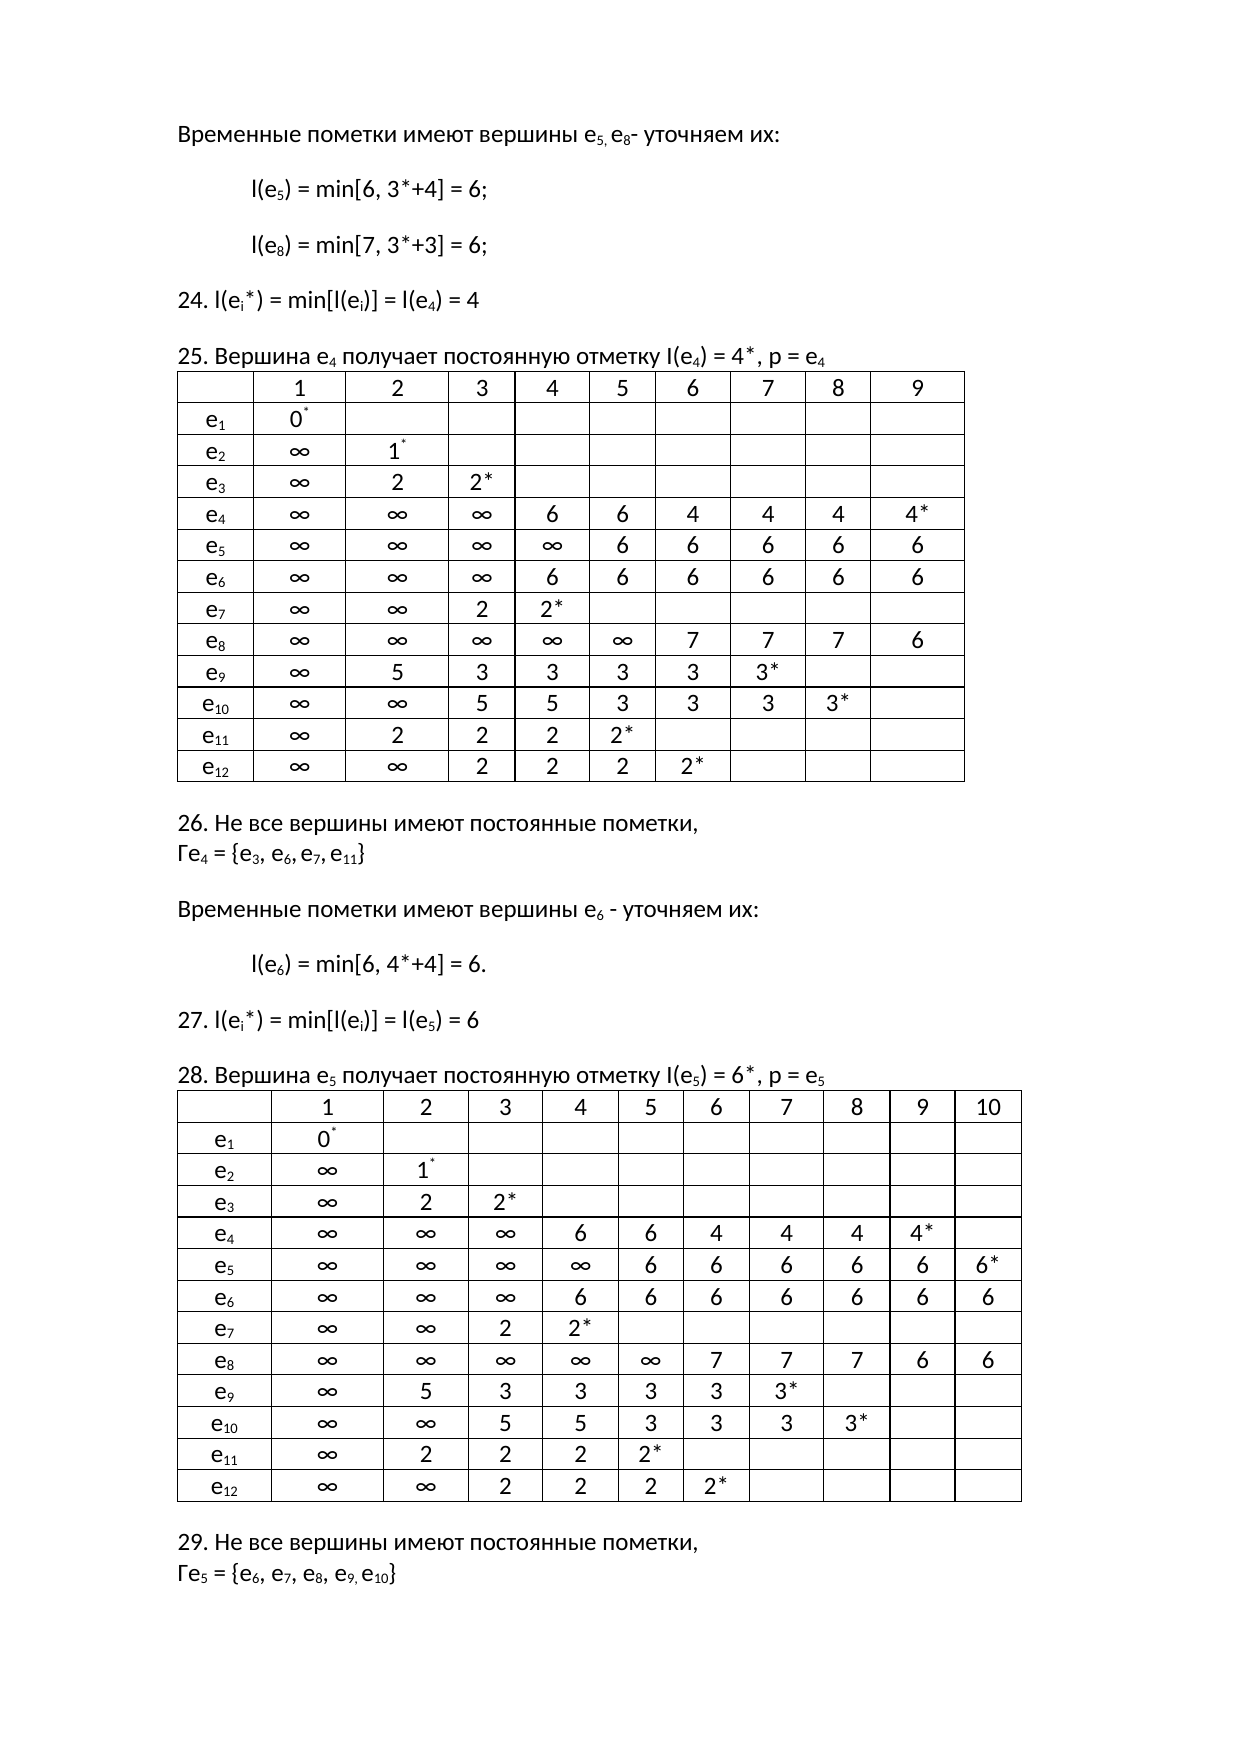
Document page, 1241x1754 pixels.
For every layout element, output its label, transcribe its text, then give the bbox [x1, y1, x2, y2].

table_cell 6 [543, 1281, 618, 1311]
table_cell 3* [731, 656, 805, 686]
table_cell [516, 466, 589, 497]
table_cell ∞ [469, 1281, 542, 1311]
table_cell [590, 593, 655, 623]
table_cell [543, 1154, 618, 1185]
table_cell [750, 1470, 823, 1501]
table_cell 6 [516, 498, 589, 528]
table_cell 6 [891, 1281, 954, 1311]
table_cell 5 [384, 1375, 468, 1406]
table_cell [449, 403, 514, 434]
table_cell 2 [346, 719, 448, 749]
table_cell [806, 466, 870, 497]
table_cell [871, 688, 964, 718]
table_cell 3 [590, 656, 655, 686]
table_cell [656, 403, 730, 434]
table_cell e12 [178, 751, 253, 781]
table_cell [750, 1154, 823, 1185]
table_cell 2* [590, 719, 655, 749]
table_cell ∞ [254, 530, 345, 560]
table_cell 7 [824, 1344, 889, 1374]
table_cell ∞ [384, 1470, 468, 1501]
table_cell 6 [731, 530, 805, 560]
table_cell ∞ [346, 688, 448, 718]
table_header [178, 372, 253, 402]
table_cell 2 [449, 751, 514, 781]
table_cell [619, 1312, 683, 1343]
table_cell ∞ [272, 1439, 383, 1469]
table_cell ∞ [619, 1344, 683, 1374]
table_cell ∞ [254, 688, 345, 718]
text 26. Не все вершины имеют постоянные пометки, [177, 807, 1152, 838]
table_cell 3 [750, 1407, 823, 1437]
text 28. Вершина e5 получает постоянную отметку I(e5) = 6*, p = e5 [177, 1060, 1152, 1090]
table_cell ∞ [346, 530, 448, 560]
table_cell ∞ [254, 624, 345, 655]
table_cell ∞ [590, 624, 655, 655]
table_cell ∞ [384, 1312, 468, 1343]
table_cell [731, 719, 805, 749]
table_cell e10 [178, 688, 253, 718]
table_cell [449, 435, 514, 465]
table_header 9 [871, 372, 964, 402]
table_cell ∞ [272, 1186, 383, 1216]
table_cell ∞ [272, 1249, 383, 1279]
table_cell e12 [178, 1470, 271, 1501]
table_cell 6 [590, 561, 655, 592]
table_cell 3 [469, 1375, 542, 1406]
table_cell 6 [590, 530, 655, 560]
table_cell [750, 1123, 823, 1153]
table_cell [891, 1123, 954, 1153]
table_cell [684, 1439, 749, 1469]
table_cell 4* [891, 1218, 954, 1248]
table_cell [590, 435, 655, 465]
table_cell e1 [178, 1123, 271, 1153]
table_cell 4 [731, 498, 805, 528]
table_cell 2 [469, 1470, 542, 1501]
table_cell e5 [178, 1249, 271, 1279]
table_cell [956, 1439, 1021, 1469]
table_cell [824, 1439, 889, 1469]
table_cell 6 [619, 1281, 683, 1311]
table_cell 5 [469, 1407, 542, 1437]
table_cell ∞ [254, 561, 345, 592]
table_cell [824, 1375, 889, 1406]
text l(e5) = min[6, 3*+4] = 6; [177, 174, 1152, 204]
table_cell [891, 1470, 954, 1501]
table_cell 3 [516, 656, 589, 686]
table_cell 6 [684, 1281, 749, 1311]
table_cell ∞ [543, 1249, 618, 1279]
table_cell [656, 466, 730, 497]
table_header 6 [684, 1091, 749, 1122]
table_cell 6 [543, 1218, 618, 1248]
table_cell [806, 435, 870, 465]
table_header 7 [750, 1091, 823, 1122]
table_cell 5 [346, 656, 448, 686]
table_cell ∞ [384, 1281, 468, 1311]
table_cell [543, 1123, 618, 1153]
table_header 8 [806, 372, 870, 402]
table_cell [806, 656, 870, 686]
table_cell [956, 1123, 1021, 1153]
table_cell [806, 751, 870, 781]
table_cell [684, 1186, 749, 1216]
table_cell 6 [824, 1249, 889, 1279]
table_header 3 [449, 372, 514, 402]
table_cell 1* [346, 435, 448, 465]
table_cell [684, 1154, 749, 1185]
table_cell 2* [543, 1312, 618, 1343]
table_cell ∞ [272, 1375, 383, 1406]
table_cell ∞ [272, 1470, 383, 1501]
table_cell ∞ [254, 498, 345, 528]
table_cell 6 [824, 1281, 889, 1311]
table_cell [891, 1312, 954, 1343]
table_cell [824, 1470, 889, 1501]
table_cell 3* [824, 1407, 889, 1437]
table_cell ∞ [449, 530, 514, 560]
table_cell ∞ [254, 466, 345, 497]
table_cell 3 [684, 1375, 749, 1406]
table_cell 2* [449, 466, 514, 497]
table_cell 0* [254, 403, 345, 434]
table_cell [469, 1154, 542, 1185]
table_cell e1 [178, 403, 253, 434]
table_cell 2* [656, 751, 730, 781]
table_cell [824, 1123, 889, 1153]
table_cell 2 [384, 1439, 468, 1469]
table_cell 2 [590, 751, 655, 781]
table_cell e11 [178, 719, 253, 749]
table_cell [871, 466, 964, 497]
table_cell ∞ [516, 530, 589, 560]
table_cell ∞ [272, 1344, 383, 1374]
table_cell 4* [871, 498, 964, 528]
table_cell ∞ [254, 656, 345, 686]
table_cell 6 [871, 561, 964, 592]
table_cell 3 [449, 656, 514, 686]
table_cell [731, 466, 805, 497]
table_cell 4 [806, 498, 870, 528]
table_cell 0* [272, 1123, 383, 1153]
table_cell [871, 403, 964, 434]
table_cell e4 [178, 1218, 271, 1248]
table_cell [871, 593, 964, 623]
table_cell ∞ [254, 593, 345, 623]
table_cell [516, 435, 589, 465]
table_cell e3 [178, 1186, 271, 1216]
table_cell [656, 435, 730, 465]
table_cell [956, 1218, 1021, 1248]
table_cell [590, 403, 655, 434]
table_cell [750, 1186, 823, 1216]
table_cell [684, 1123, 749, 1153]
table_cell ∞ [543, 1344, 618, 1374]
text l(e6) = min[6, 4*+4] = 6. [177, 949, 1152, 979]
table_cell 2 [516, 719, 589, 749]
table_header 3 [469, 1091, 542, 1122]
table_cell 2* [516, 593, 589, 623]
table_cell e8 [178, 1344, 271, 1374]
table_cell [806, 719, 870, 749]
text 25. Вершина e4 получает постоянную отметку I(e4) = 4*, p = e4 [177, 340, 1152, 371]
text Временные пометки имеют вершины e6 - уточняем их: [177, 893, 1152, 924]
table_cell e9 [178, 656, 253, 686]
table_cell [384, 1123, 468, 1153]
table_cell 4 [684, 1218, 749, 1248]
table_cell e10 [178, 1407, 271, 1437]
table_cell 6 [806, 530, 870, 560]
table_cell 2 [543, 1439, 618, 1469]
table_cell [731, 751, 805, 781]
table_cell 2 [384, 1186, 468, 1216]
table_cell 6* [956, 1249, 1021, 1279]
table_cell [619, 1123, 683, 1153]
table_cell 2 [516, 751, 589, 781]
table_cell ∞ [449, 498, 514, 528]
table_cell e2 [178, 435, 253, 465]
table_cell 6 [891, 1249, 954, 1279]
table_cell e7 [178, 593, 253, 623]
table_cell 6 [516, 561, 589, 592]
table_cell 7 [656, 624, 730, 655]
table_cell 6 [731, 561, 805, 592]
table_cell 3 [656, 656, 730, 686]
table_cell [543, 1186, 618, 1216]
table_cell ∞ [254, 719, 345, 749]
table_cell 2 [469, 1312, 542, 1343]
table_cell [731, 593, 805, 623]
table_cell 6 [956, 1281, 1021, 1311]
table_cell ∞ [469, 1218, 542, 1248]
table_cell 6 [619, 1249, 683, 1279]
table_cell ∞ [272, 1407, 383, 1437]
table_cell 6 [750, 1249, 823, 1279]
table_cell ∞ [346, 751, 448, 781]
table_cell ∞ [272, 1312, 383, 1343]
table_cell 7 [731, 624, 805, 655]
table_header 4 [516, 372, 589, 402]
table_cell [656, 719, 730, 749]
text Гe5 = {e6, e7, e8, e9, e10} [177, 1557, 1152, 1588]
table_cell [346, 403, 448, 434]
table_cell [731, 435, 805, 465]
table_cell 6 [891, 1344, 954, 1374]
table_header 5 [590, 372, 655, 402]
table_cell [516, 403, 589, 434]
table_cell 2 [449, 593, 514, 623]
table_cell 2 [346, 466, 448, 497]
table_cell 2 [543, 1470, 618, 1501]
table_header 8 [824, 1091, 889, 1122]
table_cell 3 [543, 1375, 618, 1406]
table_cell [684, 1312, 749, 1343]
text l(e8) = min[7, 3*+3] = 6; [177, 229, 1152, 260]
table_cell ∞ [516, 624, 589, 655]
table_cell 6 [590, 498, 655, 528]
table_header 1 [254, 372, 345, 402]
table_cell [750, 1439, 823, 1469]
table_cell ∞ [272, 1154, 383, 1185]
table_cell [824, 1186, 889, 1216]
table_cell 5 [543, 1407, 618, 1437]
table_cell e5 [178, 530, 253, 560]
table_cell 6 [684, 1249, 749, 1279]
table_cell 6 [656, 561, 730, 592]
table_cell 6 [956, 1344, 1021, 1374]
table_cell e9 [178, 1375, 271, 1406]
table_header 10 [956, 1091, 1021, 1122]
table_cell ∞ [384, 1249, 468, 1279]
table_cell 6 [619, 1218, 683, 1248]
table_cell ∞ [449, 624, 514, 655]
table_cell 2* [684, 1470, 749, 1501]
table_cell ∞ [384, 1407, 468, 1437]
table_cell 6 [656, 530, 730, 560]
table_cell [891, 1407, 954, 1437]
table_cell [891, 1186, 954, 1216]
text 24. l(ei*) = min[l(ei)] = l(e4) = 4 [177, 285, 1152, 315]
table_cell [469, 1123, 542, 1153]
table_cell 2* [619, 1439, 683, 1469]
table_cell [731, 403, 805, 434]
table_cell [619, 1186, 683, 1216]
table_cell [871, 719, 964, 749]
table_cell 6 [871, 530, 964, 560]
table_cell 6 [871, 624, 964, 655]
table_cell 3 [656, 688, 730, 718]
text Временные пометки имеют вершины e5, e8- уточняем их: [177, 118, 1152, 149]
table_cell ∞ [384, 1218, 468, 1248]
table_cell 2 [449, 719, 514, 749]
table_cell e6 [178, 561, 253, 592]
table_header 9 [891, 1091, 954, 1122]
table_cell ∞ [384, 1344, 468, 1374]
table_cell ∞ [346, 498, 448, 528]
table_cell ∞ [449, 561, 514, 592]
table_cell 3 [619, 1375, 683, 1406]
table_cell 5 [449, 688, 514, 718]
table_cell 4 [824, 1218, 889, 1248]
table_cell 6 [750, 1281, 823, 1311]
table_cell [806, 403, 870, 434]
table_header 4 [543, 1091, 618, 1122]
table_cell e6 [178, 1281, 271, 1311]
table_header 1 [272, 1091, 383, 1122]
table_cell ∞ [346, 561, 448, 592]
table_header 5 [619, 1091, 683, 1122]
table_cell e7 [178, 1312, 271, 1343]
table_cell 1* [384, 1154, 468, 1185]
table_cell ∞ [469, 1344, 542, 1374]
table_cell [806, 593, 870, 623]
table_cell [956, 1312, 1021, 1343]
table_cell [590, 466, 655, 497]
table_cell 2 [469, 1439, 542, 1469]
table_cell [891, 1439, 954, 1469]
table_cell ∞ [272, 1218, 383, 1248]
table_cell [871, 656, 964, 686]
table_cell [956, 1154, 1021, 1185]
table_cell [956, 1470, 1021, 1501]
table_cell [871, 435, 964, 465]
text Гe4 = {e3, e6, e7, e11} [177, 838, 1152, 868]
table_cell [871, 751, 964, 781]
table_cell 2 [619, 1470, 683, 1501]
table_cell 7 [806, 624, 870, 655]
table_cell 6 [806, 561, 870, 592]
table_cell e11 [178, 1439, 271, 1469]
table_cell 3* [806, 688, 870, 718]
table_cell ∞ [346, 593, 448, 623]
table_cell [891, 1375, 954, 1406]
table_cell ∞ [272, 1281, 383, 1311]
table_cell [956, 1375, 1021, 1406]
table_cell 4 [750, 1218, 823, 1248]
table_cell 3* [750, 1375, 823, 1406]
table_cell [891, 1154, 954, 1185]
table_cell [956, 1186, 1021, 1216]
table_header 2 [346, 372, 448, 402]
text 27. l(ei*) = min[l(ei)] = l(e5) = 6 [177, 1004, 1152, 1035]
table_cell e4 [178, 498, 253, 528]
table_header 2 [384, 1091, 468, 1122]
table_cell 4 [656, 498, 730, 528]
table_cell 3 [731, 688, 805, 718]
table_cell e3 [178, 466, 253, 497]
table_header [178, 1091, 271, 1122]
table_cell e2 [178, 1154, 271, 1185]
table_cell ∞ [254, 435, 345, 465]
table_cell ∞ [469, 1249, 542, 1279]
table_cell [656, 593, 730, 623]
text 29. Не все вершины имеют постоянные пометки, [177, 1527, 1152, 1557]
table_cell 5 [516, 688, 589, 718]
table_cell [824, 1312, 889, 1343]
table_header 7 [731, 372, 805, 402]
table_cell [824, 1154, 889, 1185]
table_cell ∞ [346, 624, 448, 655]
table_cell ∞ [254, 751, 345, 781]
table_cell 2* [469, 1186, 542, 1216]
table_cell 3 [684, 1407, 749, 1437]
table_cell 7 [750, 1344, 823, 1374]
table_cell [750, 1312, 823, 1343]
table_cell [619, 1154, 683, 1185]
table_cell e8 [178, 624, 253, 655]
table_header 6 [656, 372, 730, 402]
table_cell [956, 1407, 1021, 1437]
table_cell 7 [684, 1344, 749, 1374]
table_cell 3 [590, 688, 655, 718]
table_cell 3 [619, 1407, 683, 1437]
